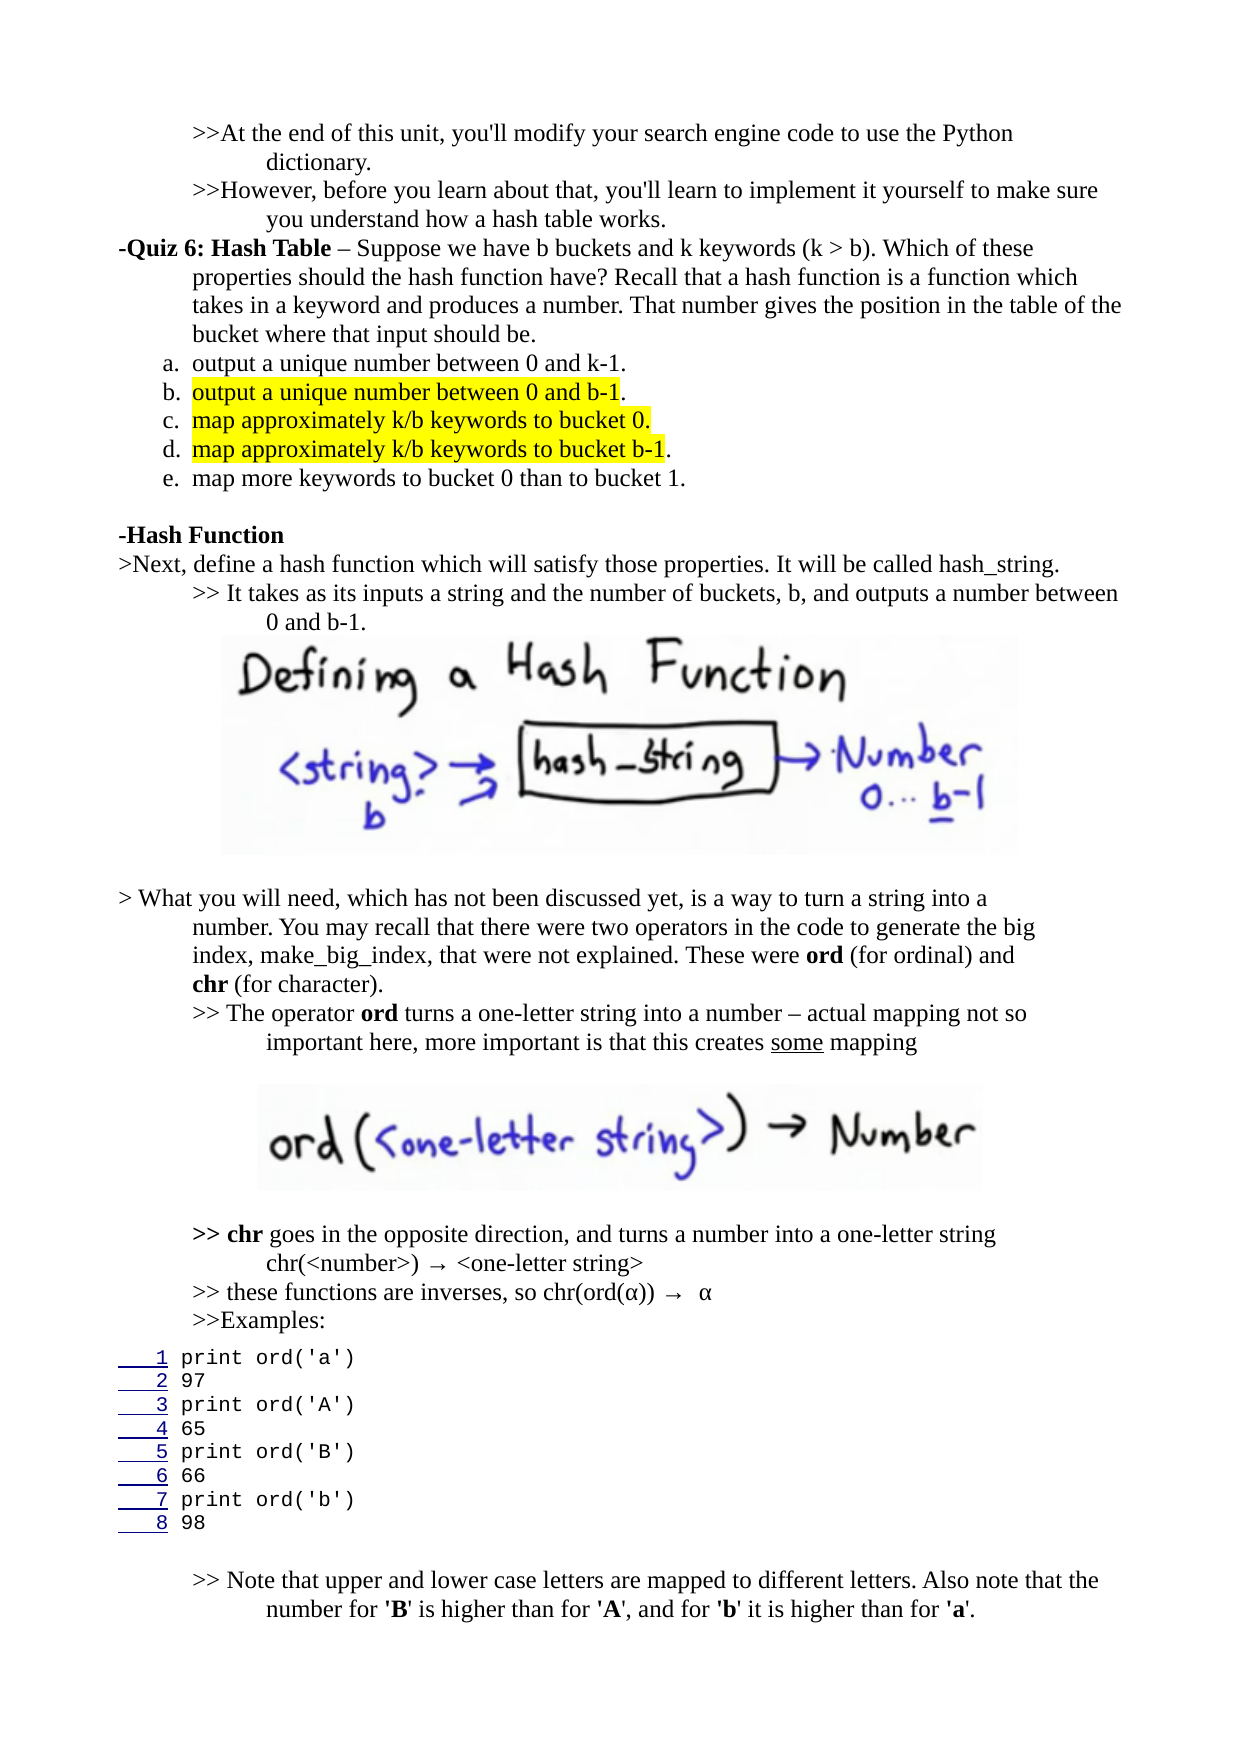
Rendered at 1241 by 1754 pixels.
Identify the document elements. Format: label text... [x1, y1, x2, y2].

text >>At the end of this unit, you'll modify your search engine code to use the Python dictionary. [118, 118, 1122, 176]
text >> Note that upper and lower case letters are mapped to different letters. Also note that the number for 'B' is higher than for 'A', and for 'b' it is higher than for 'a'. [118, 1566, 1122, 1623]
text 5 print ord('B') [118, 1441, 1122, 1465]
text >Next, define a hash function which will satisfy those properties. It will be called hash_string. [118, 549, 1122, 578]
text 8 98 [118, 1512, 1122, 1536]
text >> It takes as its inputs a string and the number of buckets, b, and outputs a number between 0 and b-1. [118, 578, 1122, 636]
list output a unique number between 0 and b-1. [162, 377, 1122, 406]
list output a unique number between 0 and k-1. [162, 348, 1122, 377]
text -Hash Function [118, 521, 1122, 549]
list map approximately k/b keywords to bucket 0. [162, 406, 1122, 434]
text 4 65 [118, 1418, 1122, 1441]
text -Quiz 6: Hash Table – Suppose we have b buckets and k keywords (k > b). Which of these properties should the hash function have? Recall that a hash function is a function which takes in a keyword and produces a number. That number gives the position in the table of the bucket where that input should be. [118, 233, 1122, 348]
text 7 print ord('b') [118, 1489, 1122, 1512]
text 6 66 [118, 1465, 1122, 1489]
text chr(<number>) → <one-letter string> [118, 1248, 1122, 1277]
text > What you will need, which has not been discussed yet, is a way to turn a string into a number. You may recall that there were two operators in the code to generate the big index, make_big_index, that were not explained. These were ord (for ordinal) and chr (for character). [118, 883, 1122, 998]
text >>However, before you learn about that, you'll learn to implement it yourself to make sure you understand how a hash table works. [118, 176, 1122, 233]
text >> chr goes in the opposite direction, and turns a number into a one-letter string [118, 1219, 1122, 1248]
list map approximately k/b keywords to bucket b-1. [162, 434, 1122, 463]
text 3 print ord('A') [118, 1394, 1122, 1418]
text 2 97 [118, 1371, 1122, 1394]
text >>Examples: [118, 1306, 1122, 1334]
text >> The operator ord turns a one-letter string into a number – actual mapping not so important here, more important is that this creates some mapping [118, 998, 1122, 1056]
text 1 print ord('a') [118, 1347, 1122, 1371]
list map more keywords to bucket 0 than to bucket 1. [162, 463, 1122, 492]
text >> these functions are inverses, so chr(ord(α)) → α [118, 1277, 1122, 1306]
